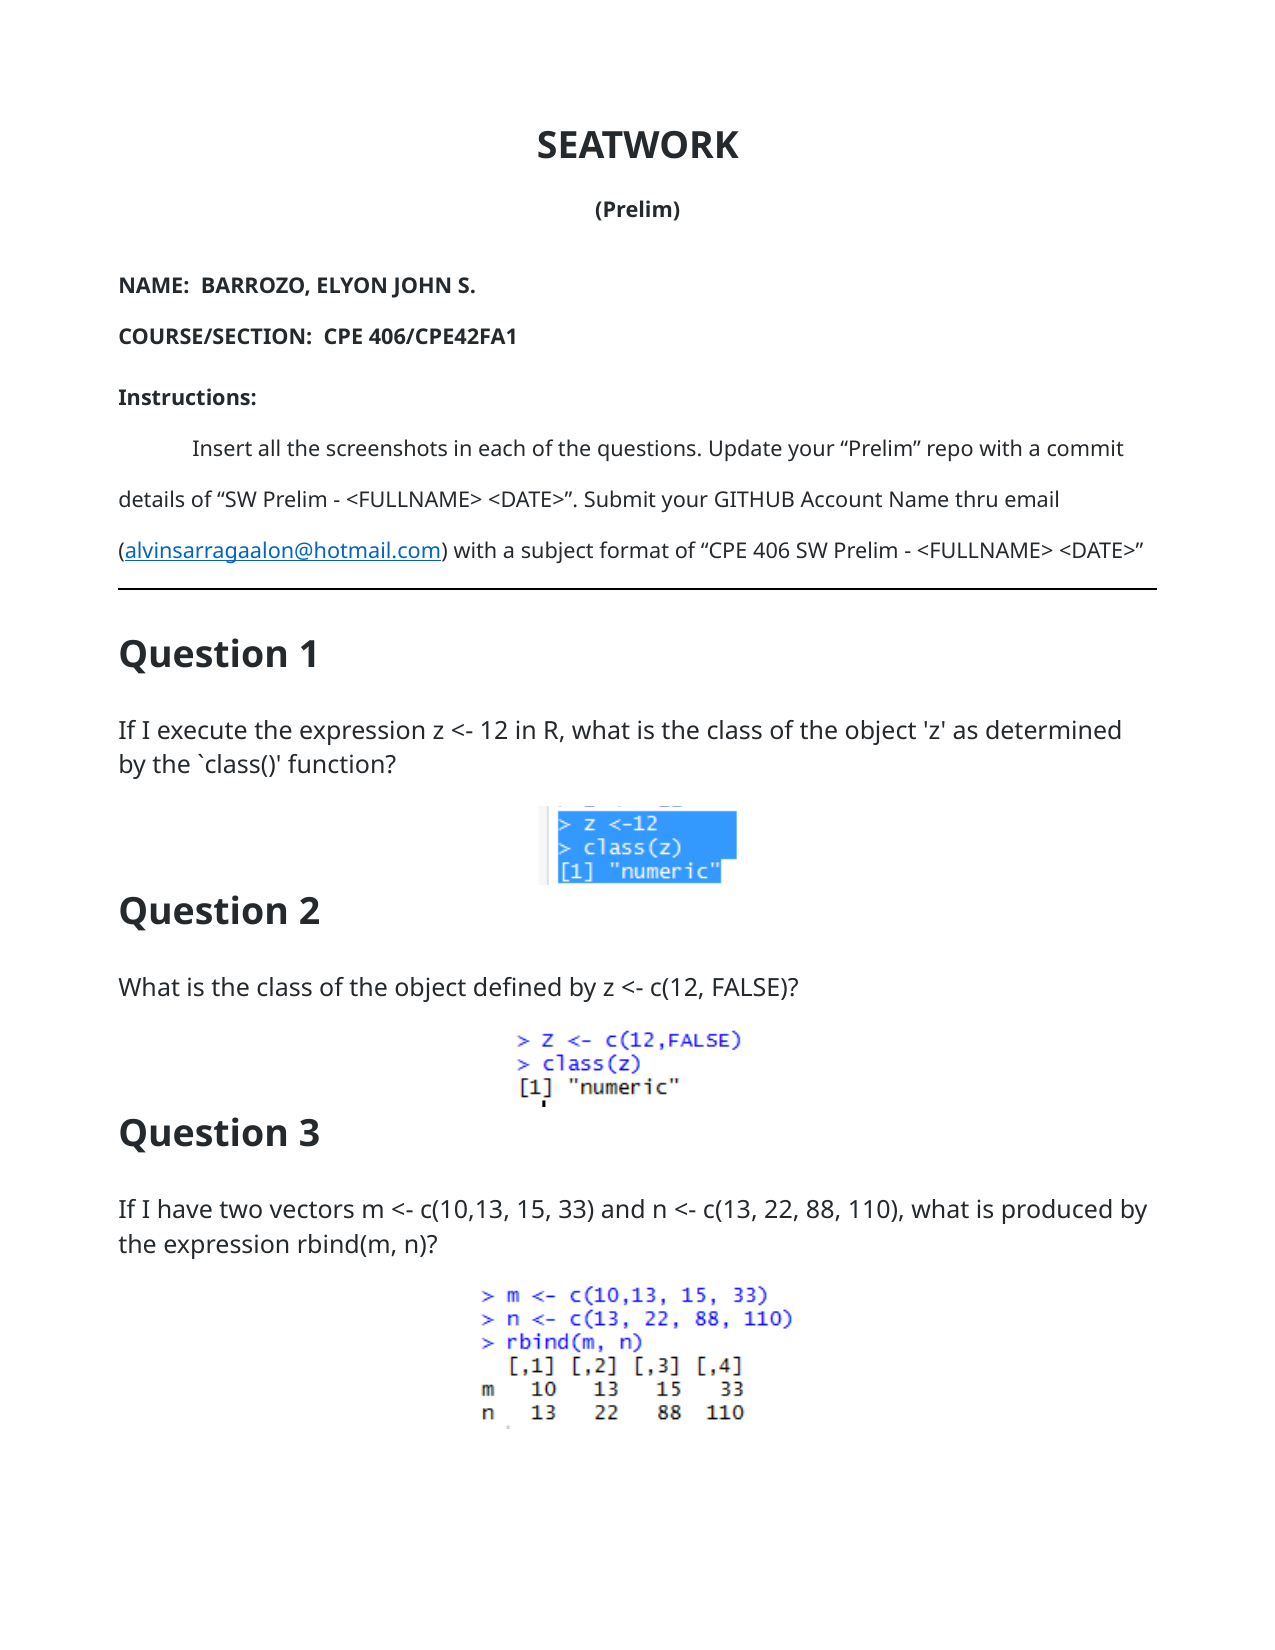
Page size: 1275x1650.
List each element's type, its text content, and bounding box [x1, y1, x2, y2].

text NAME: BARROZO, ELYON JOHN S. [118, 270, 1157, 321]
text Insert all the screenshots in each of the questions. Update your “Prelim” repo with a commit details of “SW Prelim - <FULLNAME> <DATE>”. Submit your GITHUB Account Name thru email (alvinsarragaalon@hotmail.com) with a subject format of “CPE 406 SW Prelim - <FULLNAME> <DATE>” [118, 433, 1157, 588]
text If I have two vectors m <- c(10,13, 15, 33) and n <- c(13, 22, 88, 110), what is produced by the expression rbind(m, n)? [118, 1192, 1157, 1260]
picture [508, 1028, 767, 1107]
picture [474, 1285, 801, 1429]
text SEATWORK [118, 118, 1157, 169]
text What is the class of the object defined by z <- c(12, FALSE)? [118, 969, 1157, 1004]
text Instructions: [118, 382, 1157, 433]
text COURSE/SECTION: CPE 406/CPE42FA1 [118, 321, 1157, 381]
subtitle Question 3 [118, 1066, 1157, 1166]
picture [538, 806, 737, 885]
text If I execute the expression z <- 12 in R, what is the class of the object 'z' as determined by the `class()' function? [118, 713, 1157, 781]
text Question 1 [118, 627, 1157, 687]
subtitle Question 2 [118, 843, 1157, 943]
text (Prelim) [118, 194, 1157, 245]
